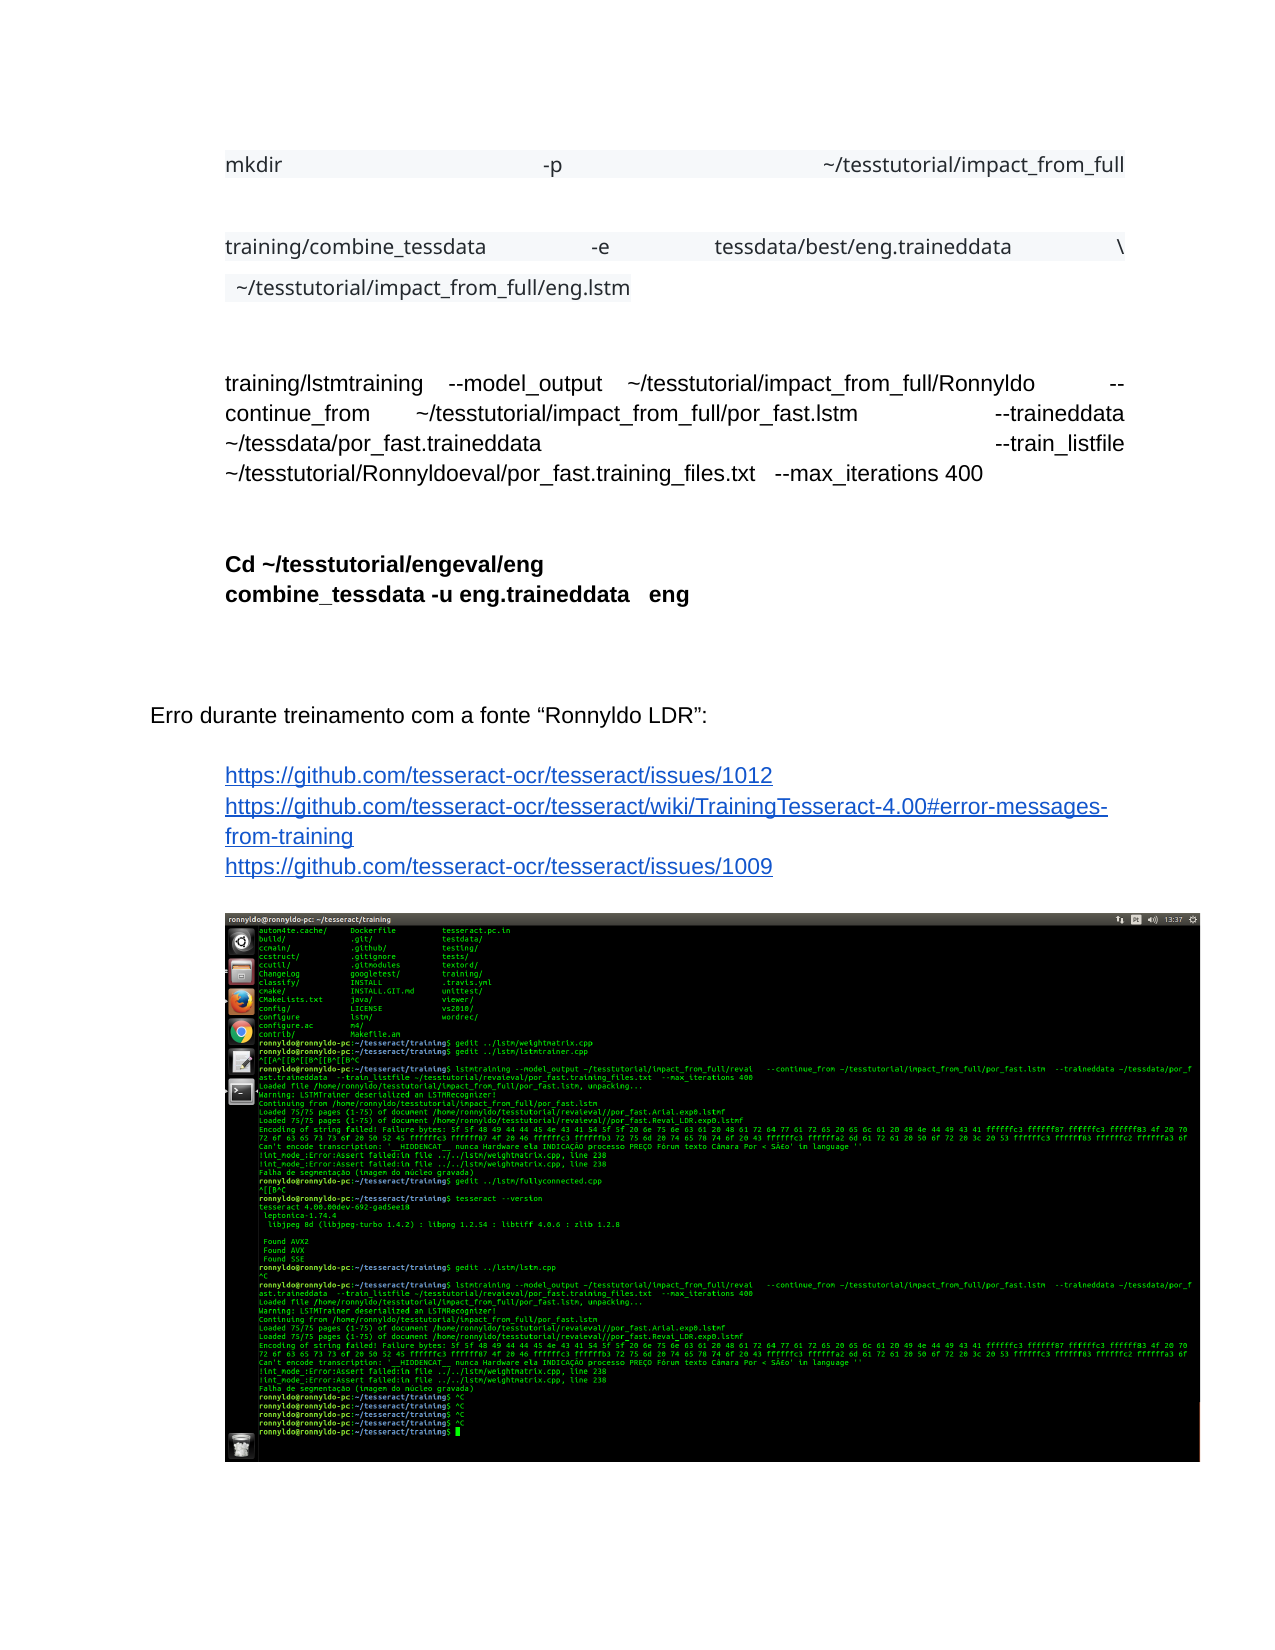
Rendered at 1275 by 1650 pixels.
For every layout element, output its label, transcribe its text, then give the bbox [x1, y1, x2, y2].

text training/lstmtraining --model_output ~/tesstutorial/impact_from_full/Ronnyldo --continue_from ~/tesstutorial/impact_from_full/por_fast.lstm --traineddata ~/tessdata/por_fast.traineddata --train_listfile ~/tesstutorial/Ronnyldoeval/por_fast.training_files.txt --max_iterations 400 [225, 370, 1125, 487]
text https://github.com/tesseract-ocr/tesseract/wiki/TrainingTesseract-4.00#error-messages-from-training [225, 793, 1125, 849]
text Erro durante treinamento com a fonte “Ronnyldo LDR”: [150, 702, 1125, 728]
text https://github.com/tesseract-ocr/tesseract/issues/1009 [225, 853, 1125, 879]
text combine_tessdata -u eng.traineddata eng [225, 581, 1125, 608]
text mkdir -p ~/tesstutorial/impact_from_full training/combine_tessdata -e tessdata/best/eng.traineddata \ ~/tesstutorial/impact_from_full/eng.lstm [225, 150, 1125, 302]
text https://github.com/tesseract-ocr/tesseract/issues/1012 [225, 762, 1125, 789]
picture [225, 913, 1200, 1462]
text Cd ~/tesstutorial/engeval/eng [225, 551, 1125, 577]
